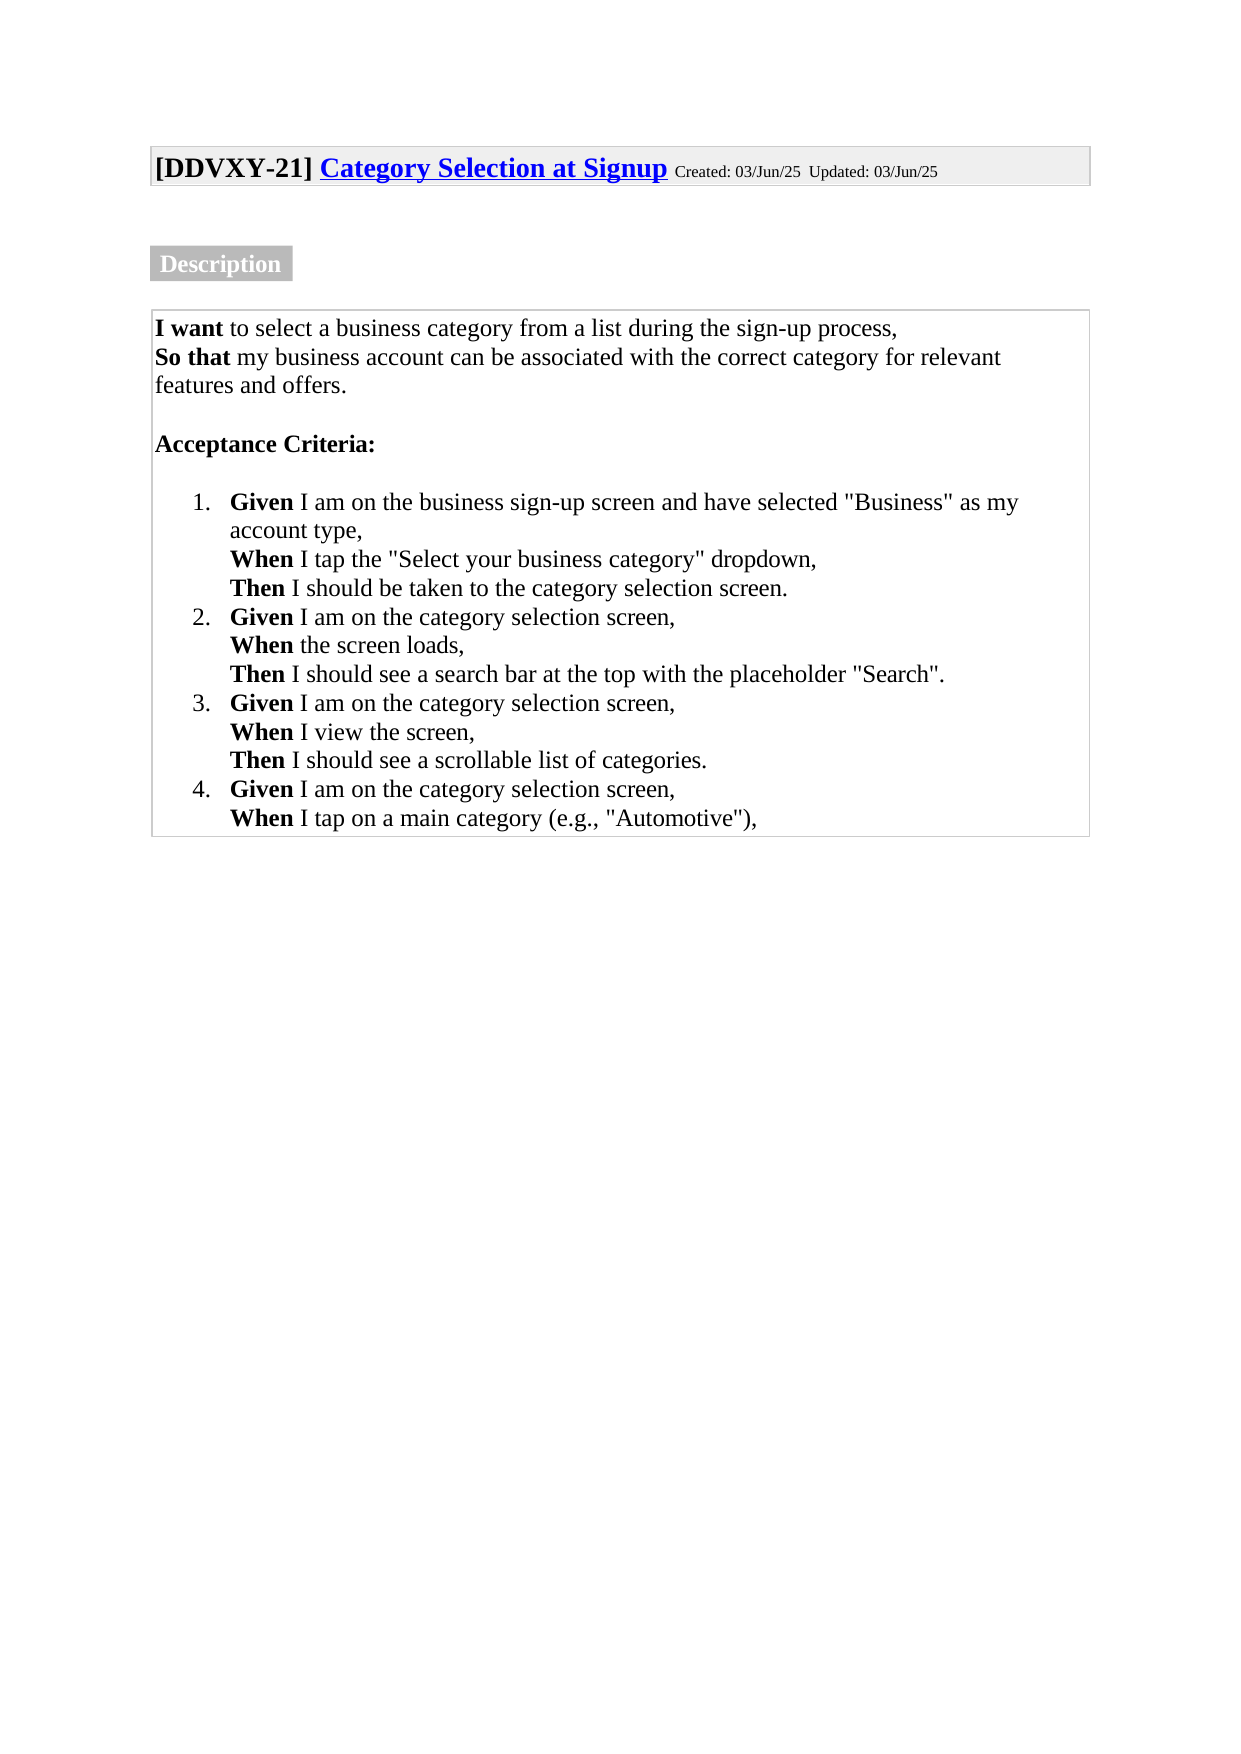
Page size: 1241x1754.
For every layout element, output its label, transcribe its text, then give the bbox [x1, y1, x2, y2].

text When I tap on a main category (e.g., "Automotive"), [229, 803, 1090, 832]
text Acceptance Criteria: [154, 429, 1090, 457]
text When the screen loads, [229, 630, 1090, 659]
list Given I am on the category selection screen, [192, 774, 1090, 803]
text Then I should see a scrollable list of categories. [229, 745, 1090, 774]
text When I view the screen, [229, 717, 1090, 745]
text Then I should see a search bar at the top with the placeholder "Search". [229, 659, 1090, 688]
table_header [DDVXY-21] Category Selection at Signup Created: 03/Jun/25 Updated: 03/Jun/25 [152, 147, 1089, 184]
list Given I am on the category selection screen, [192, 602, 1090, 630]
text When I tap the "Select your business category" dropdown, [229, 544, 1090, 573]
text Then I should be taken to the category selection screen. [229, 573, 1090, 602]
text Description [159, 249, 293, 278]
text So that my business account can be associated with the correct category for relevant features and offers. [154, 342, 1073, 399]
text I want to select a business category from a list during the sign-up process, [154, 313, 1090, 342]
list Given I am on the business sign-up screen and have selected "Business" as my account type, [192, 487, 1021, 544]
list Given I am on the category selection screen, [192, 688, 1090, 717]
